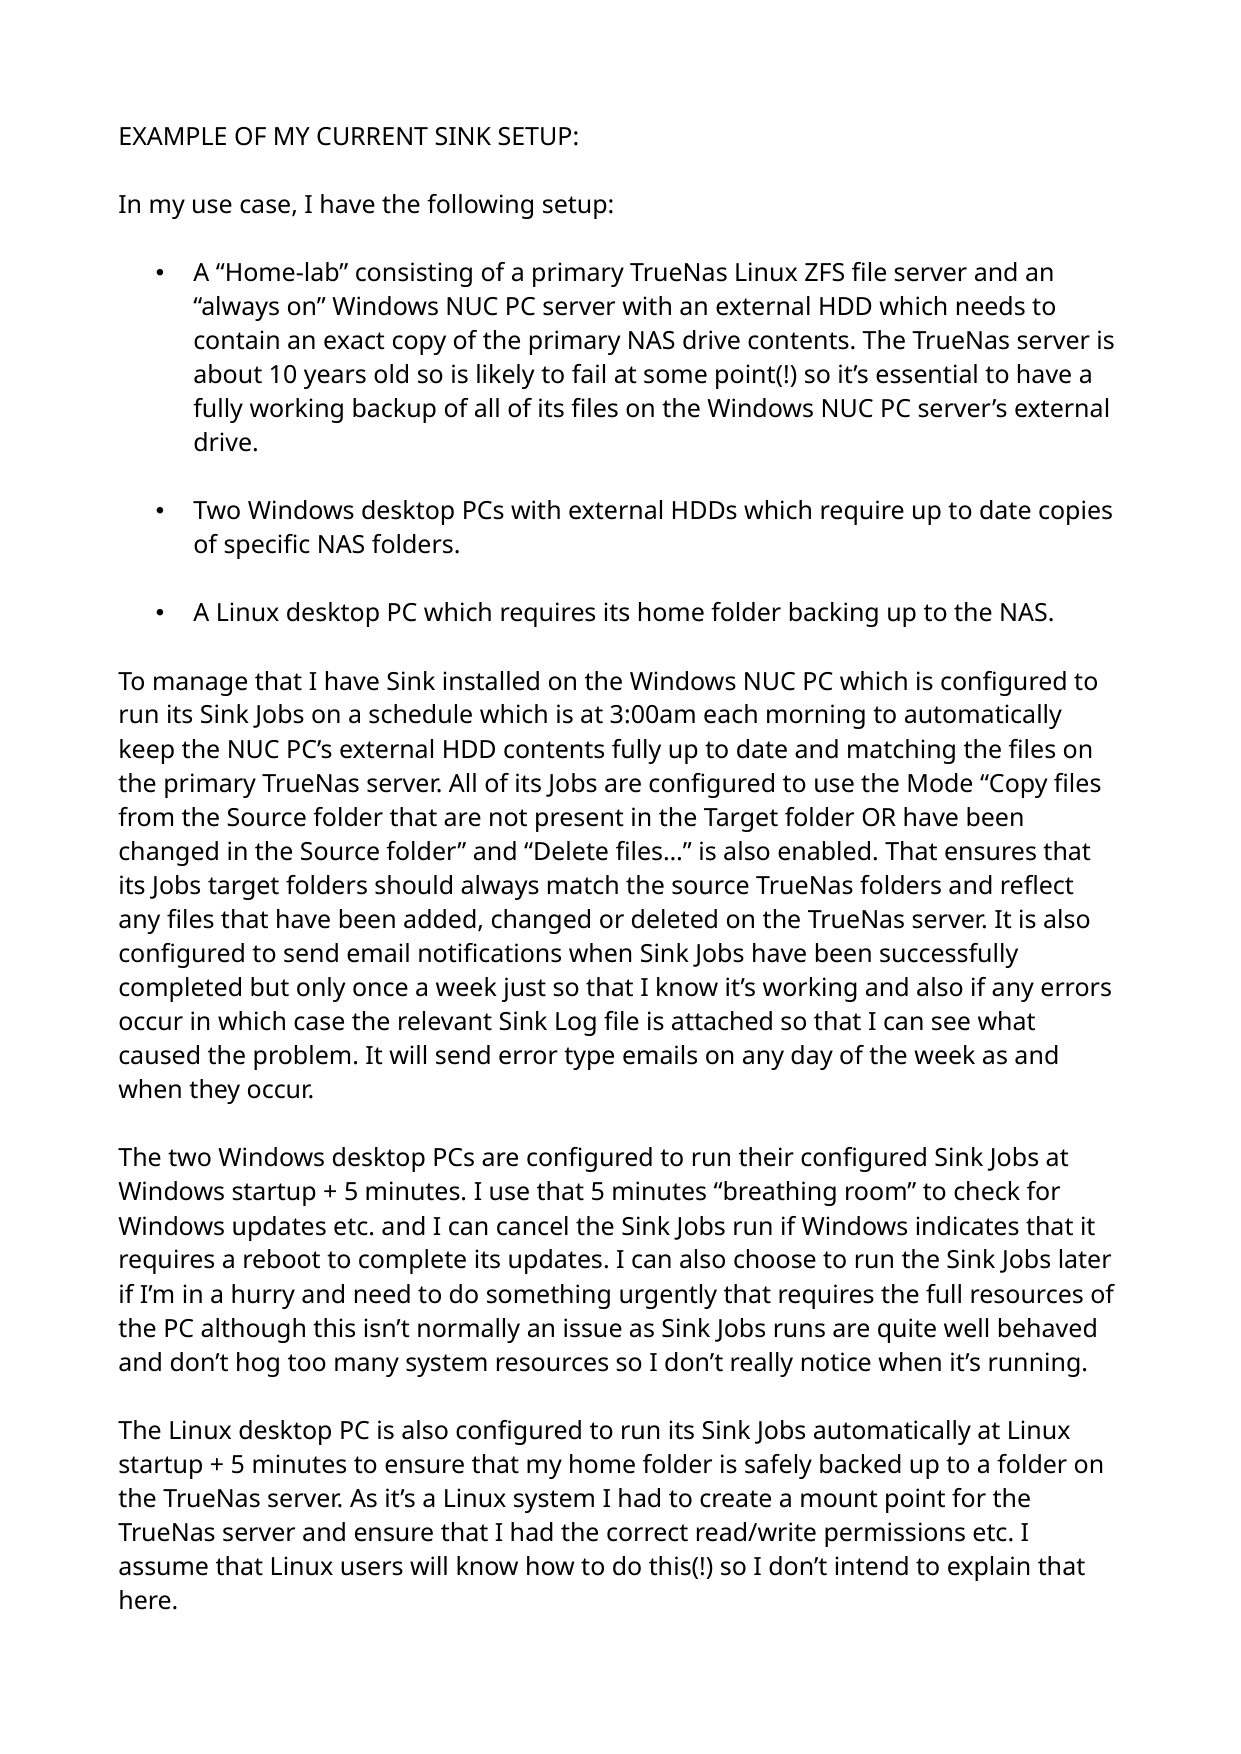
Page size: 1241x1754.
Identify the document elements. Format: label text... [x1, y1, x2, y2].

text In my use case, I have the following setup: [118, 186, 1122, 220]
text The Linux desktop PC is also configured to run its Sink Jobs automatically at Linux startup + 5 minutes to ensure that my home folder is safely backed up to a folder on the TrueNas server. As it’s a Linux system I had to create a mount point for the TrueNas server and ensure that I had the correct read/write permissions etc. I assume that Linux users will know how to do this(!) so I don’t intend to explain that here. [118, 1412, 1122, 1617]
list Two Windows desktop PCs with external HDDs which require up to date copies of specific NAS folders. [156, 493, 1122, 561]
text The two Windows desktop PCs are configured to run their configured Sink Jobs at Windows startup + 5 minutes. I use that 5 minutes “breathing room” to check for Windows updates etc. and I can cancel the Sink Jobs run if Windows indicates that it requires a reboot to complete its updates. I can also choose to run the Sink Jobs later if I’m in a hurry and need to do something urgently that requires the full resources of the PC although this isn’t normally an issue as Sink Jobs runs are quite well behaved and don’t hog too many system resources so I don’t really notice when it’s running. [118, 1140, 1122, 1378]
list A Linux desktop PC which requires its home folder backing up to the NAS. [156, 595, 1122, 629]
list A “Home-lab” consisting of a primary TrueNas Linux ZFS file server and an “always on” Windows NUC PC server with an external HDD which needs to contain an exact copy of the primary NAS drive contents. The TrueNas server is about 10 years old so is likely to fail at some point(!) so it’s essential to have a fully working backup of all of its files on the Windows NUC PC server’s external drive. [156, 254, 1122, 459]
text EXAMPLE OF MY CURRENT SINK SETUP: [118, 118, 1122, 152]
text To manage that I have Sink installed on the Windows NUC PC which is configured to run its Sink Jobs on a schedule which is at 3:00am each morning to automatically keep the NUC PC’s external HDD contents fully up to date and matching the files on the primary TrueNas server. All of its Jobs are configured to use the Mode “Copy files from the Source folder that are not present in the Target folder OR have been changed in the Source folder” and “Delete files…” is also enabled. That ensures that its Jobs target folders should always match the source TrueNas folders and reflect any files that have been added, changed or deleted on the TrueNas server. It is also configured to send email notifications when Sink Jobs have been successfully completed but only once a week just so that I know it’s working and also if any errors occur in which case the relevant Sink Log file is attached so that I can see what caused the problem. It will send error type emails on any day of the week as and when they occur. [118, 663, 1122, 1106]
